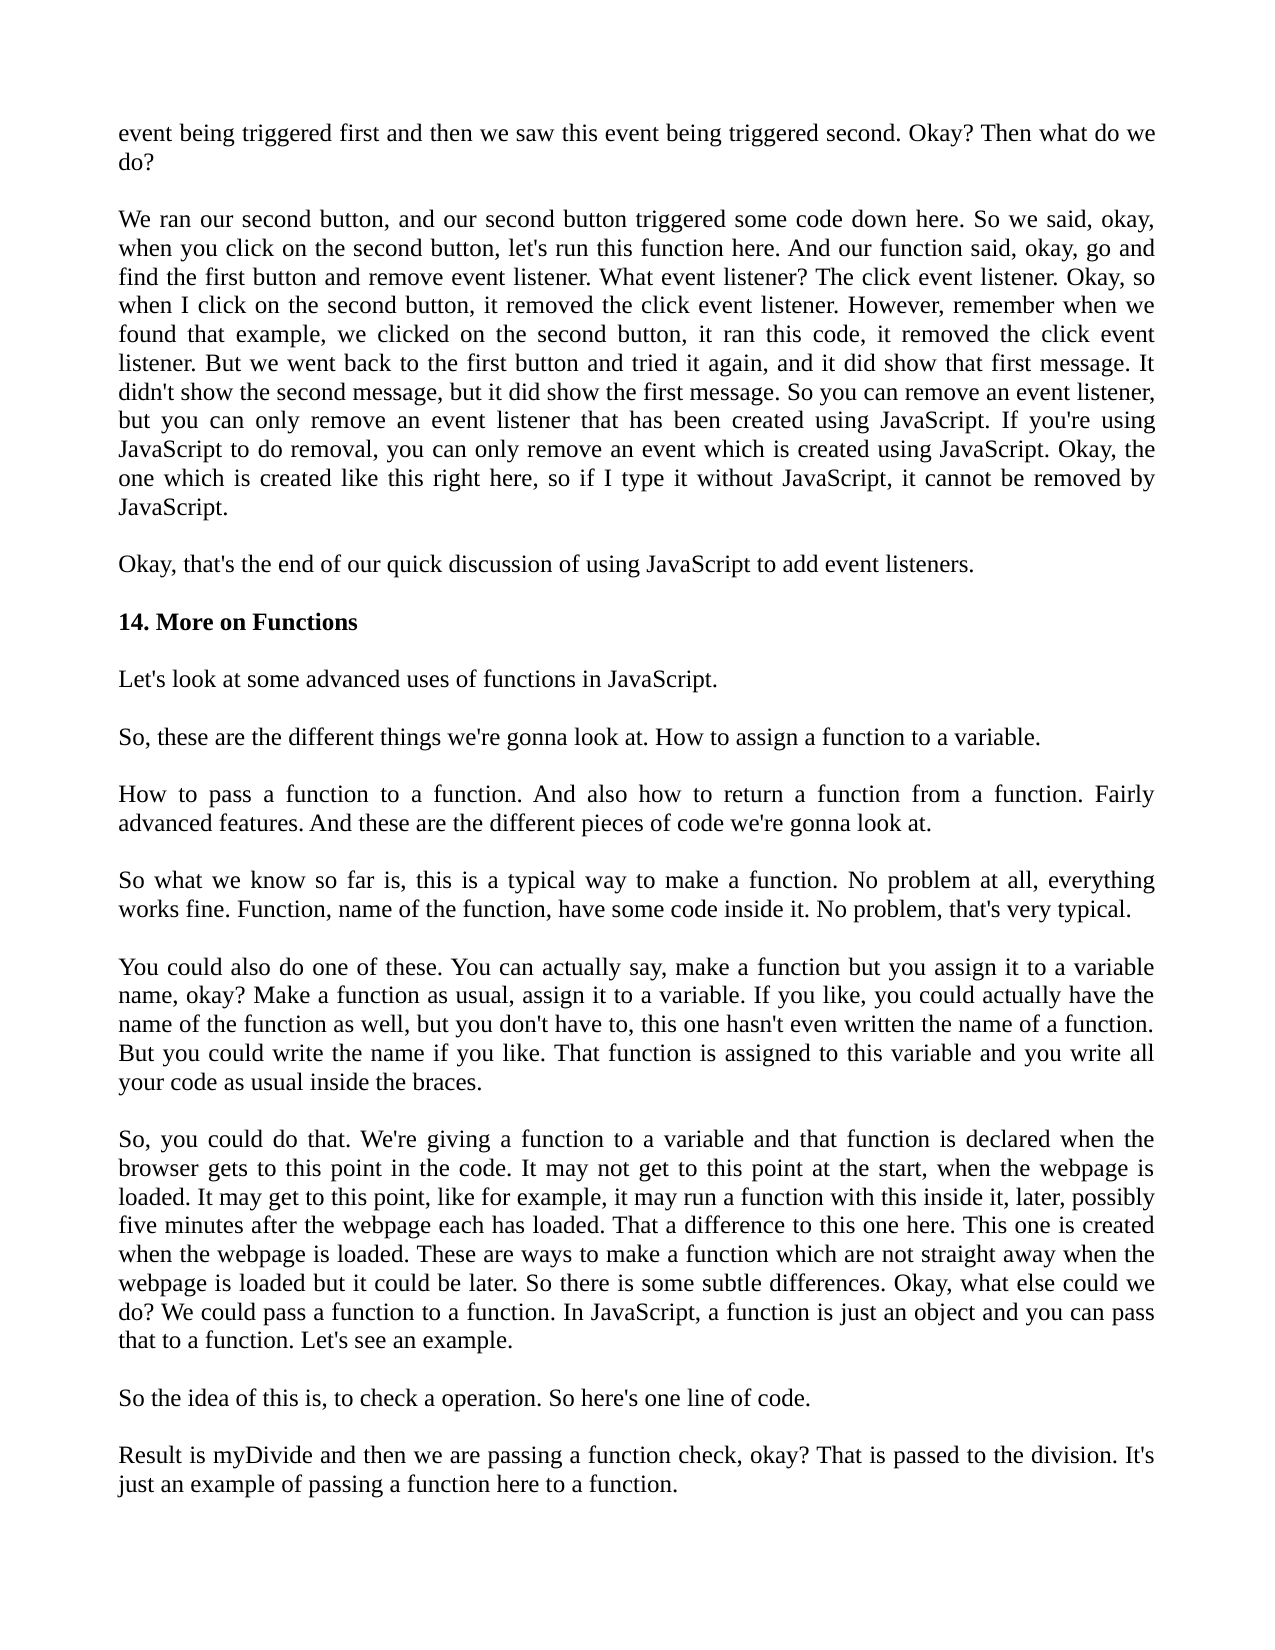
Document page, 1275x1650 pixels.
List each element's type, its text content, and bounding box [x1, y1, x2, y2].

text So, you could do that. We're giving a function to a variable and that function is declared when the browser gets to this point in the code. It may not get to this point at the start, when the webpage is loaded. It may get to this point, like for example, it may run a function with this inside it, later, possibly five minutes after the webpage each has loaded. That a difference to this one here. This one is created when the webpage is loaded. These are ways to make a function which are not straight away when the webpage is loaded but it could be later. So there is some subtle differences. Okay, what else could we do? We could pass a function to a function. In JavaScript, a function is just an object and you can pass that to a function. Let's see an example. [118, 1124, 1157, 1354]
text event being triggered first and then we saw this event being triggered second. Okay? Then what do we do? [118, 118, 1157, 176]
text You could also do one of these. You can actually say, make a function but you assign it to a variable name, okay? Make a function as usual, assign it to a variable. If you like, you could actually have the name of the function as well, but you don't have to, this one hasn't even written the name of a function. But you could write the name if you like. That function is assigned to this variable and you write all your code as usual inside the braces. [118, 952, 1157, 1096]
text Result is myDivide and then we are passing a function check, okay? That is passed to the division. It's just an example of passing a function here to a function. [118, 1441, 1157, 1498]
text We ran our second button, and our second button triggered some code down here. So we said, okay, when you click on the second button, let's run this function here. And our function said, okay, go and find the first button and remove event listener. What event listener? The click event listener. Okay, so when I click on the second button, it removed the click event listener. However, remember when we found that example, we clicked on the second button, it ran this code, it removed the click event listener. But we went back to the first button and tried it again, and it did show that first message. It didn't show the second message, but it did show the first message. So you can remove an event listener, but you can only remove an event listener that has been created using JavaScript. If you're using JavaScript to do removal, you can only remove an event which is created using JavaScript. Okay, the one which is created like this right here, so if I type it without JavaScript, it cannot be removed by JavaScript. [118, 204, 1157, 521]
text How to pass a function to a function. And also how to return a function from a function. Fairly advanced features. And these are the different pieces of code we're gonna look at. [118, 779, 1157, 837]
text 14. More on Functions [118, 607, 1157, 636]
text Okay, that's the end of our quick discussion of using JavaScript to add event listeners. [118, 549, 1157, 578]
text So, these are the different things we're gonna look at. How to assign a function to a variable. [118, 722, 1157, 751]
text Let's look at some advanced uses of functions in JavaScript. [118, 664, 1157, 693]
text So what we know so far is, this is a typical way to make a function. No problem at all, everything works fine. Function, name of the function, have some code inside it. No problem, that's very typical. [118, 866, 1157, 923]
text So the idea of this is, to check a operation. So here's one line of code. [118, 1383, 1157, 1412]
